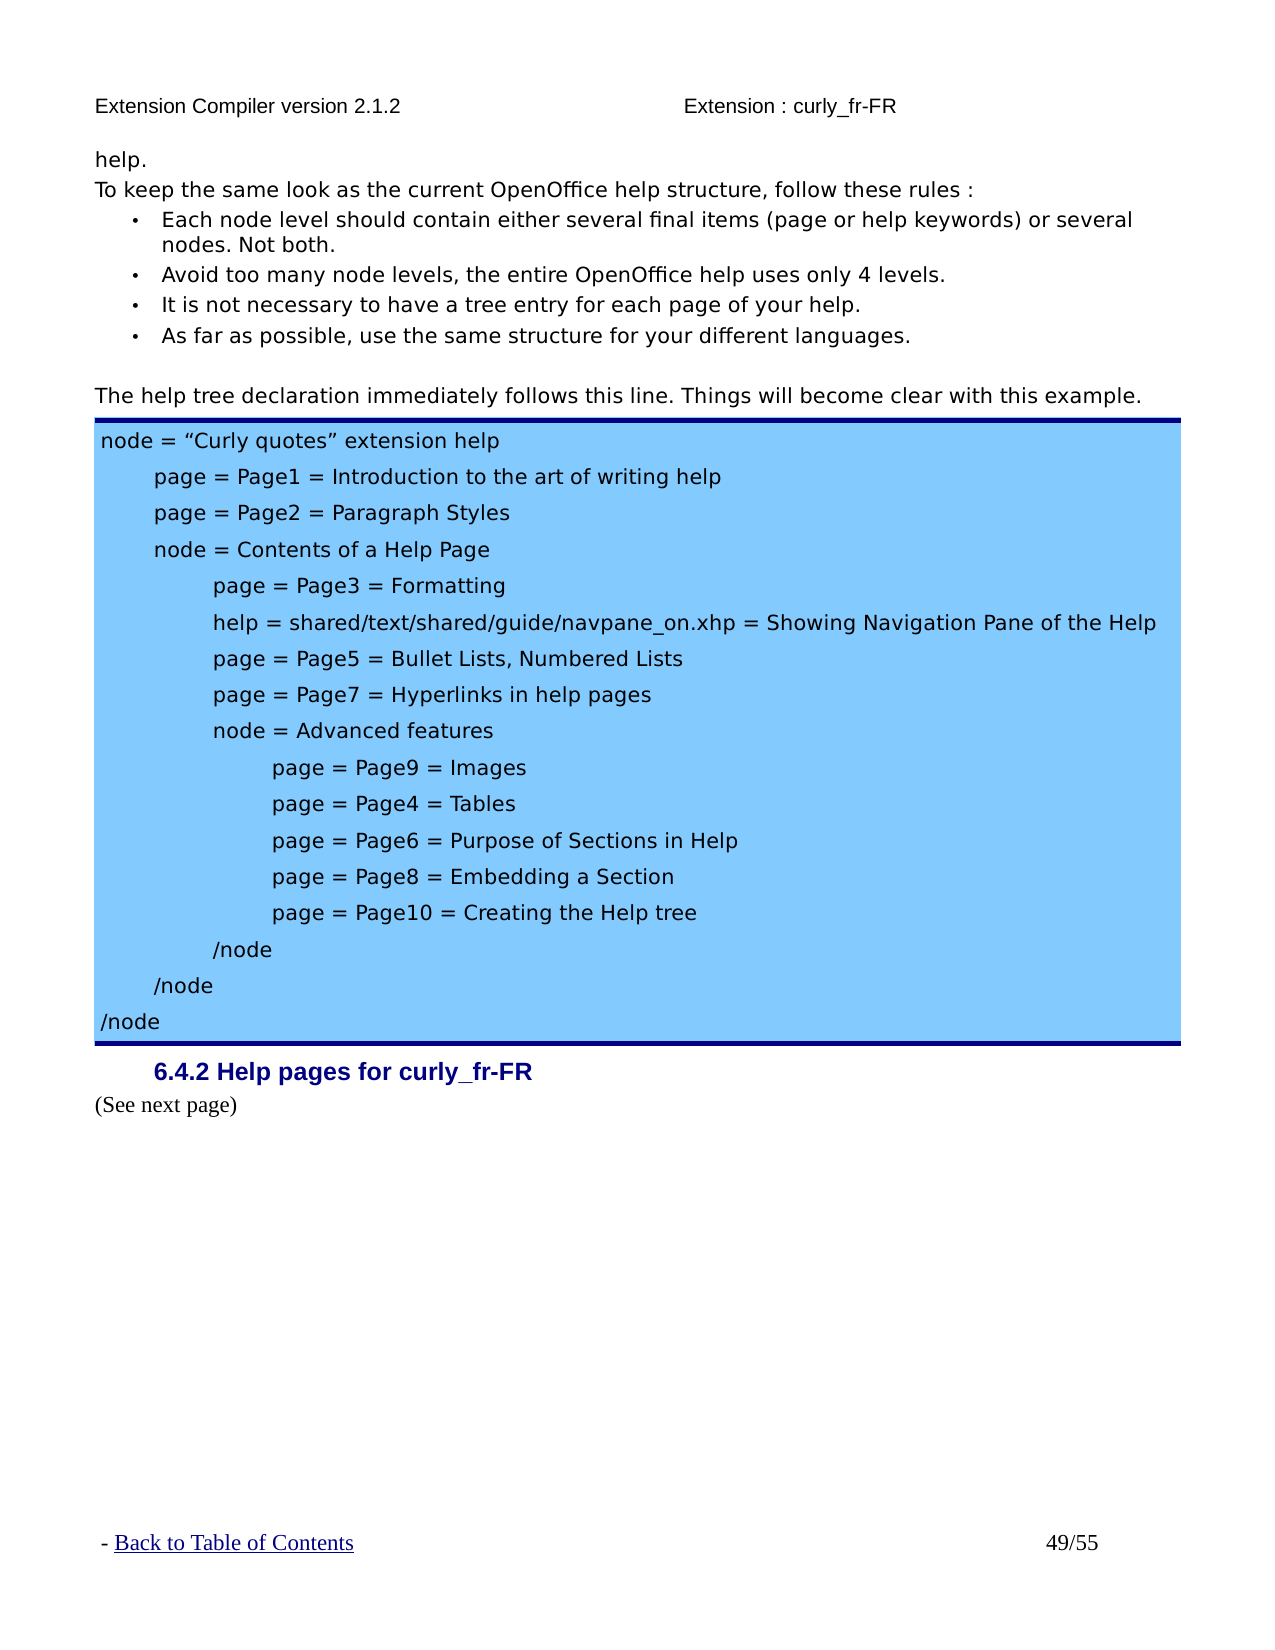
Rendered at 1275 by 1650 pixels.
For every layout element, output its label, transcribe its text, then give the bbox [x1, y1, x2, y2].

text node = Contents of a Help Page [94, 527, 1181, 562]
text node = “Curly quotes” extension help [94, 419, 1181, 453]
text page = Page2 = Paragraph Styles [94, 490, 1181, 526]
text help = shared/text/shared/guide/navpane_on.xhp = Showing Navigation Pane of the Help [94, 599, 1181, 635]
text page = Page10 = Creating the Help tree [94, 890, 1181, 926]
text (See next page) [94, 1092, 1181, 1117]
list It is not necessary to have a tree entry for each page of your help. [132, 293, 1181, 318]
text page = Page4 = Tables [94, 781, 1181, 817]
text node = Advanced features [94, 708, 1181, 744]
text page = Page8 = Embedding a Section [94, 854, 1181, 889]
text page = Page1 = Introduction to the art of writing help [94, 454, 1181, 489]
text To keep the same look as the current OpenOffice help structure, follow these rules : [94, 178, 1181, 202]
text page = Page6 = Purpose of Sections in Help [94, 817, 1181, 853]
list Avoid too many node levels, the entire OpenOffice help uses only 4 levels. [132, 263, 1181, 287]
text help. [94, 147, 1181, 172]
list As far as possible, use the same structure for your different languages. [132, 323, 1181, 348]
text /node [94, 963, 1181, 998]
subtitle Help pages for curly_fr-FR [153, 1058, 1181, 1086]
text The help tree declaration immediately follows this line. Things will become clear with this example. [94, 384, 1181, 409]
text /node [94, 999, 1181, 1046]
text page = Page5 = Bullet Lists, Numbered Lists [94, 636, 1181, 671]
text /node [94, 926, 1181, 962]
text page = Page9 = Images [94, 745, 1181, 780]
list Each node level should contain either several final items (page or help keywords) or several nodes. Not both. [132, 208, 1181, 257]
text page = Page3 = Formatting [94, 563, 1181, 598]
text page = Page7 = Hyperlinks in help pages [94, 672, 1181, 708]
